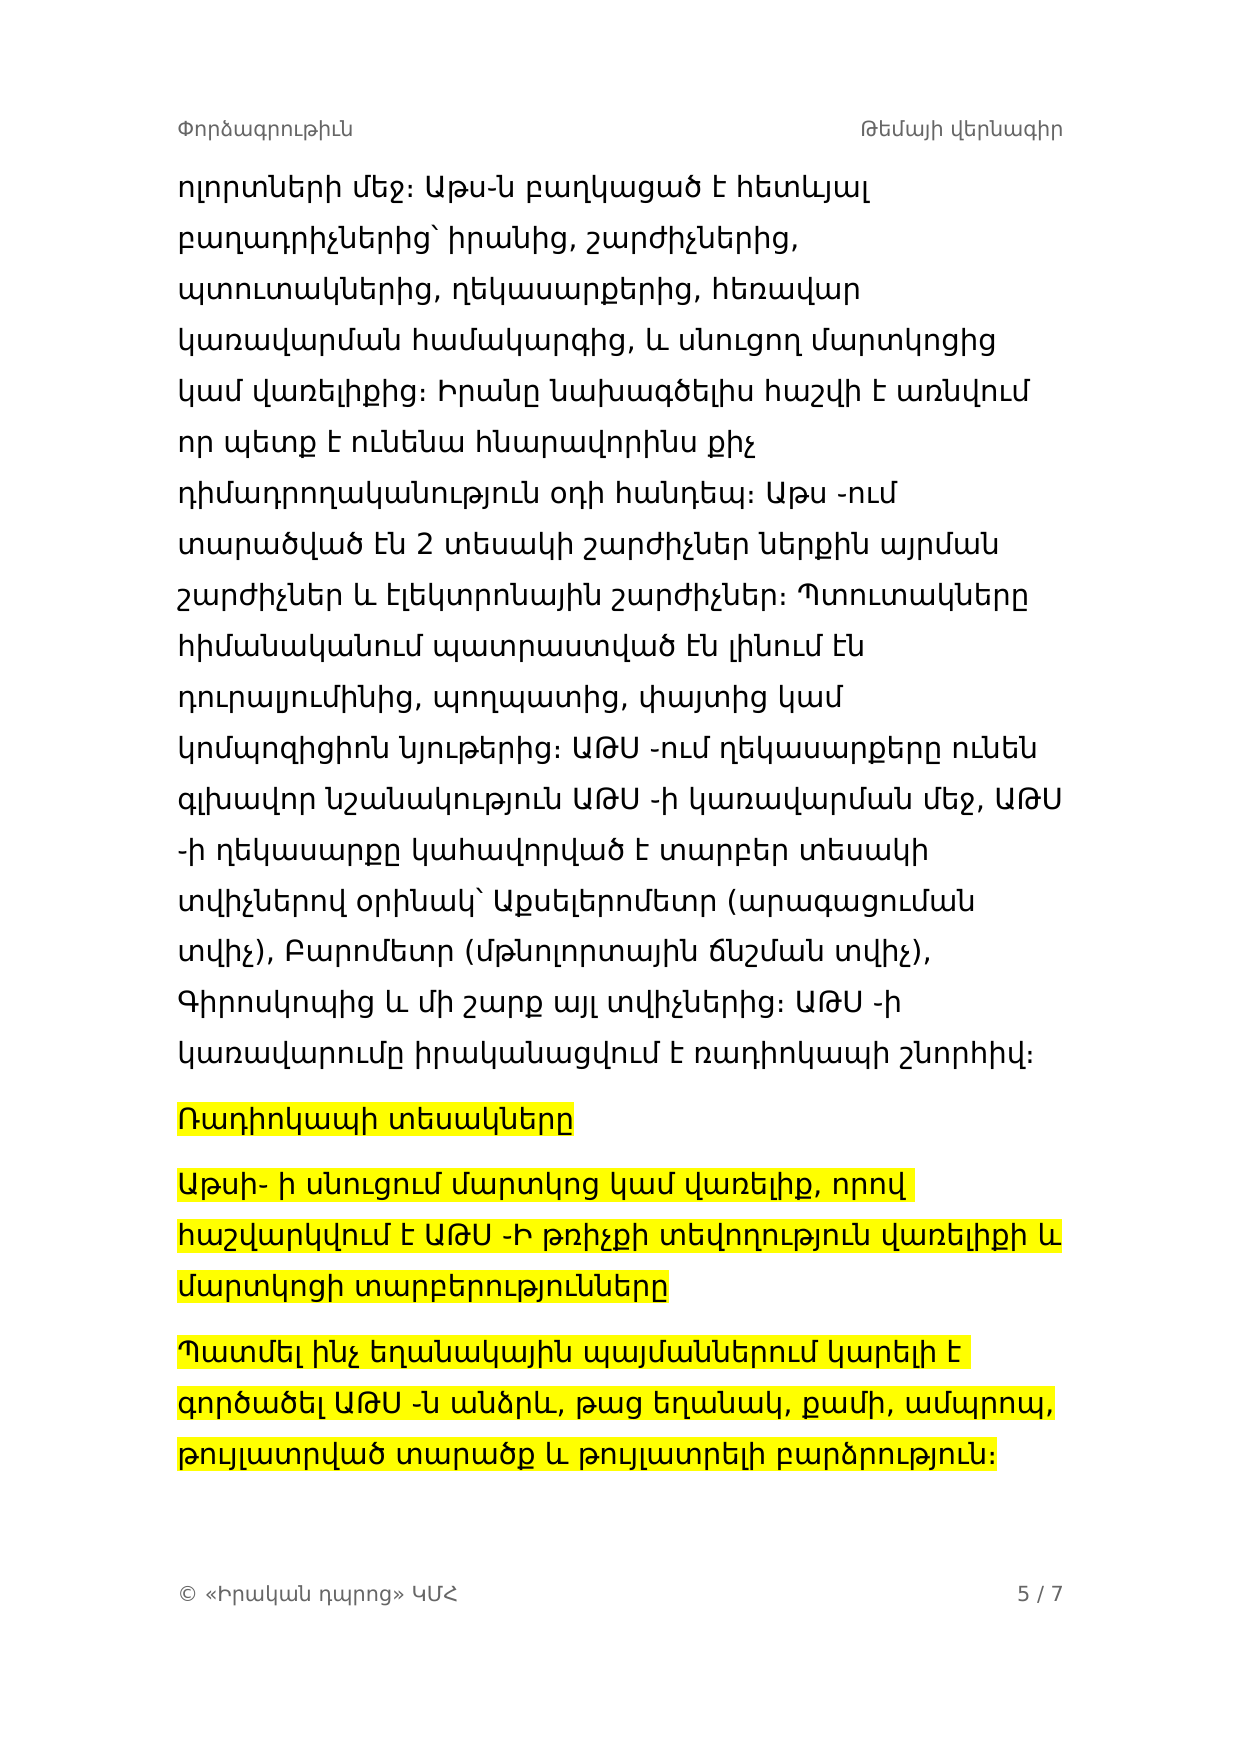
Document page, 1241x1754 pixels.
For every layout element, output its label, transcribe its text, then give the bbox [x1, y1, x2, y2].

text ոլորտների մեջ։ Աթս֊ն բաղկացած է հետևյալ բաղադրիչներից՝ իրանից, շարժիչներից, պտուտակներից, ղեկասարքերից, հեռավար կառավարման համակարգից, և սնուցող մարտկոցից կամ վառելիքից։ Իրանը նախագծելիս հաշվի է առնվում որ պետք է ունենա հնարավորինս քիչ դիմադրողականություն օդի հանդեպ։ Աթս ֊ում տարածված էն 2 տեսակի շարժիչներ ներքին այրման շարժիչներ և էլեկտրոնային շարժիչներ։ Պտուտակները հիմանականում պատրաստված էն լինում էն դուրալյումինից, պողպատից, փայտից կամ կոմպոզիցիոն նյութերից։ ԱԹՍ ֊ում ղեկասարքերը ունեն գլխավոր նշանակություն ԱԹՍ ֊ի կառավարման մեջ, ԱԹՍ ֊ի ղեկասարքը կահավորված է տարբեր տեսակի տվիչներով օրինակ՝ Աքսելերոմետր (արագացուման տվիչ), Բարոմետր (մթնոլորտային ճնշման տվիչ), Գիրոսկոպից և մի շարք այլ տվիչներից։ ԱԹՍ ֊ի կառավարումը իրականացվում է ռադիոկապի շնորհիվ։ [177, 171, 1063, 1071]
text Ռադիոկապի տեսակները [177, 1102, 1063, 1136]
text Պատմել ինչ եղանակային պայմաններում կարելի է գործածել ԱԹՍ ֊ն անձրև, թաց եղանակ, քամի, ամպրոպ, թույլատրված տարածք և թույլատրելի բարձրություն։ [177, 1335, 1063, 1471]
text Աթսի֊ ի սնուցում մարտկոց կամ վառելիք, որով հաշվարկվում է ԱԹՍ ֊Ի թռիչքի տեվողություն վառելիքի և մարտկոցի տարբերությունները [177, 1168, 1063, 1303]
